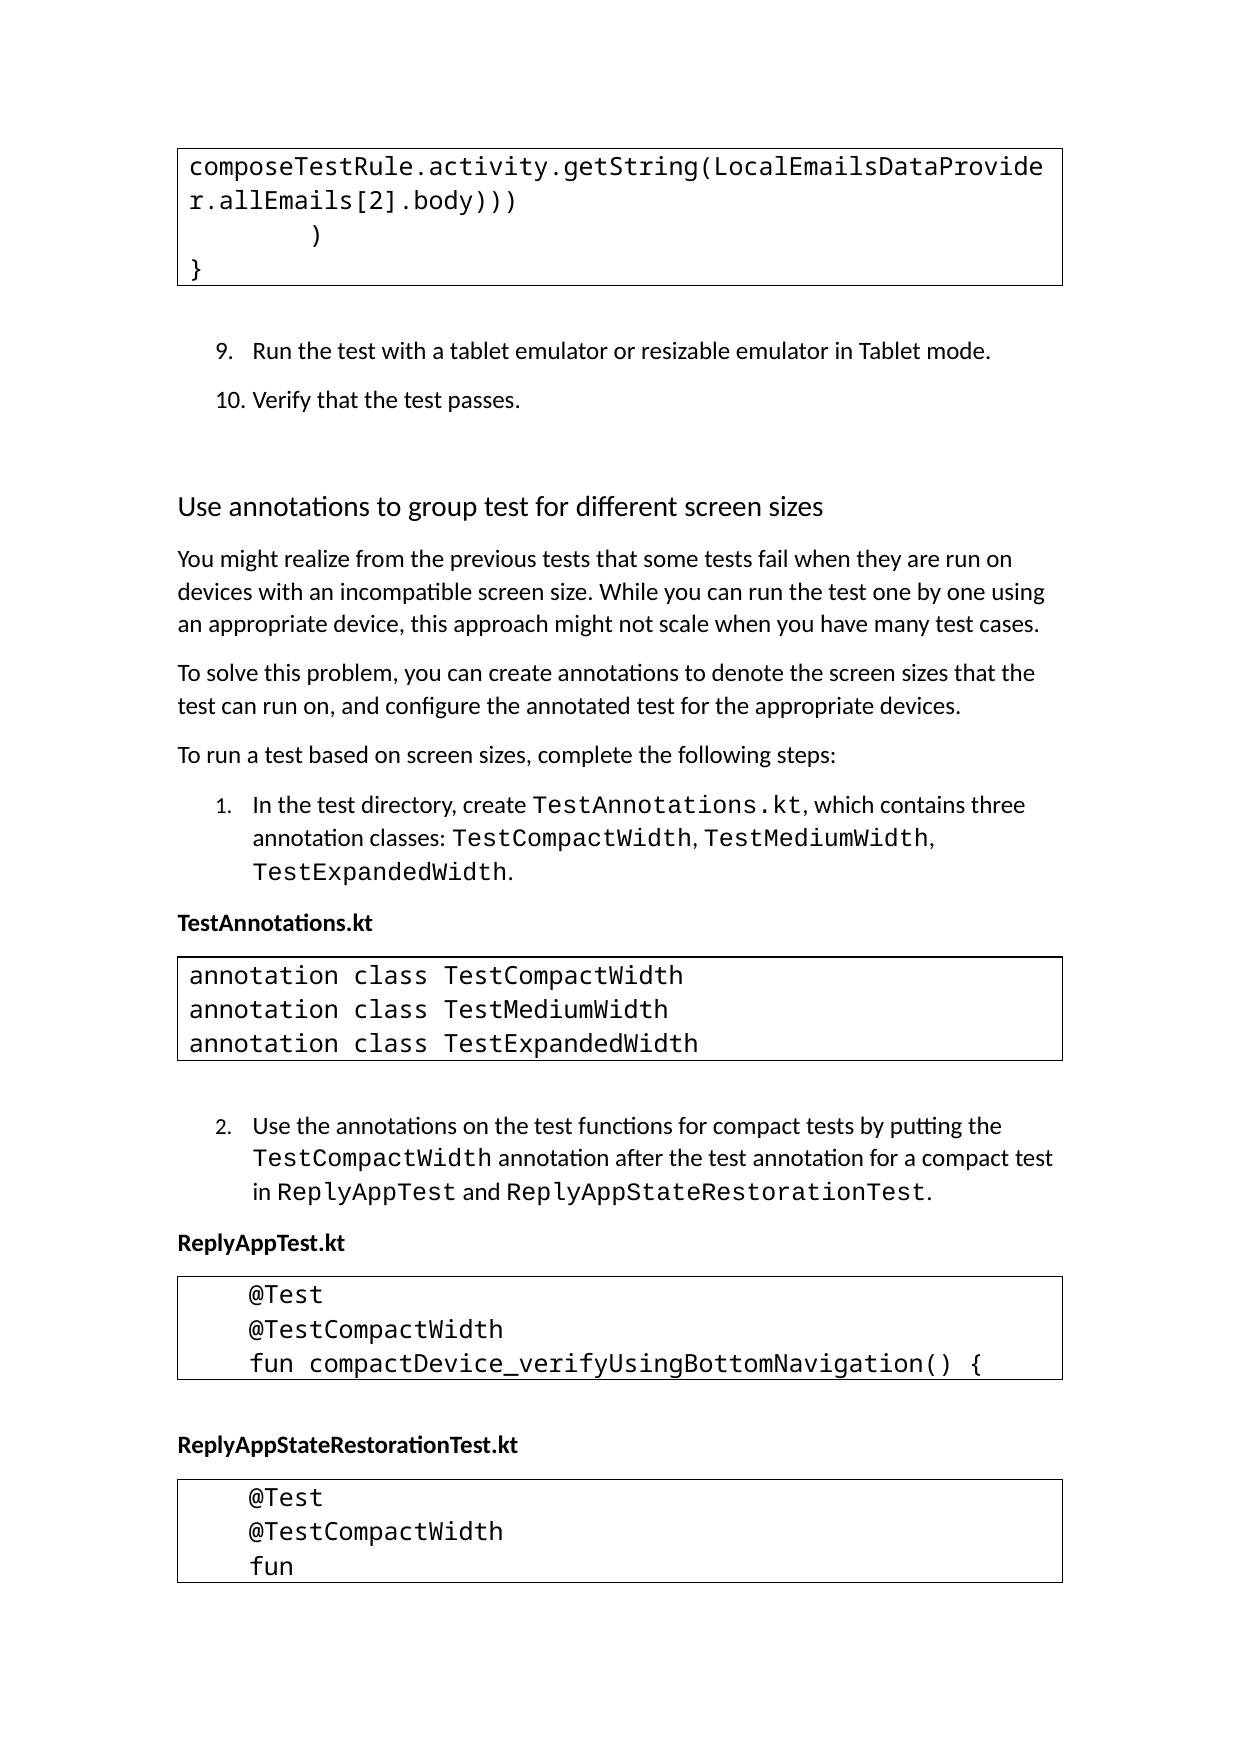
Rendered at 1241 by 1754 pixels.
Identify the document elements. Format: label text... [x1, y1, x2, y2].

text You might realize from the previous tests that some tests fail when they are run on devices with an incompatible screen size. While you can run the test one by one using an appropriate device, this approach might not scale when you have many test cases. [177, 543, 1063, 639]
list In the test directory, create TestAnnotations.kt, which contains three annotation classes: TestCompactWidth, TestMediumWidth, TestExpandedWidth. [215, 789, 1063, 888]
table_header @Test @TestCompactWidth fun compactDevice_verifyUsingBottomNavigation() { [178, 1277, 1062, 1379]
table_header annotation class TestCompactWidth annotation class TestMediumWidth annotation class TestExpandedWidth [178, 958, 1062, 1059]
text ReplyAppTest.kt [177, 1227, 1063, 1257]
text To solve this problem, you can create annotations to denote the screen sizes that the test can run on, and configure the annotated test for the appropriate devices. [177, 658, 1063, 721]
text Use annotations to group test for different screen sizes [177, 488, 1063, 524]
list Verify that the test passes. [215, 384, 1063, 415]
table_header composeTestRule.activity.getString(LocalEmailsDataProvider.allEmails[2].body))) ) } [178, 149, 1062, 285]
text ReplyAppStateRestorationTest.kt [177, 1430, 1063, 1460]
text TestAnnotations.kt [177, 907, 1063, 938]
table_header @Test @TestCompactWidth fun [178, 1480, 1062, 1582]
text To run a test based on screen sizes, complete the following steps: [177, 739, 1063, 770]
list Use the annotations on the test functions for compact tests by putting the TestCompactWidth annotation after the test annotation for a compact test in ReplyAppTest and ReplyAppStateRestorationTest. [215, 1110, 1063, 1208]
list Run the test with a tablet emulator or resizable emulator in Tablet mode. [215, 335, 1063, 366]
